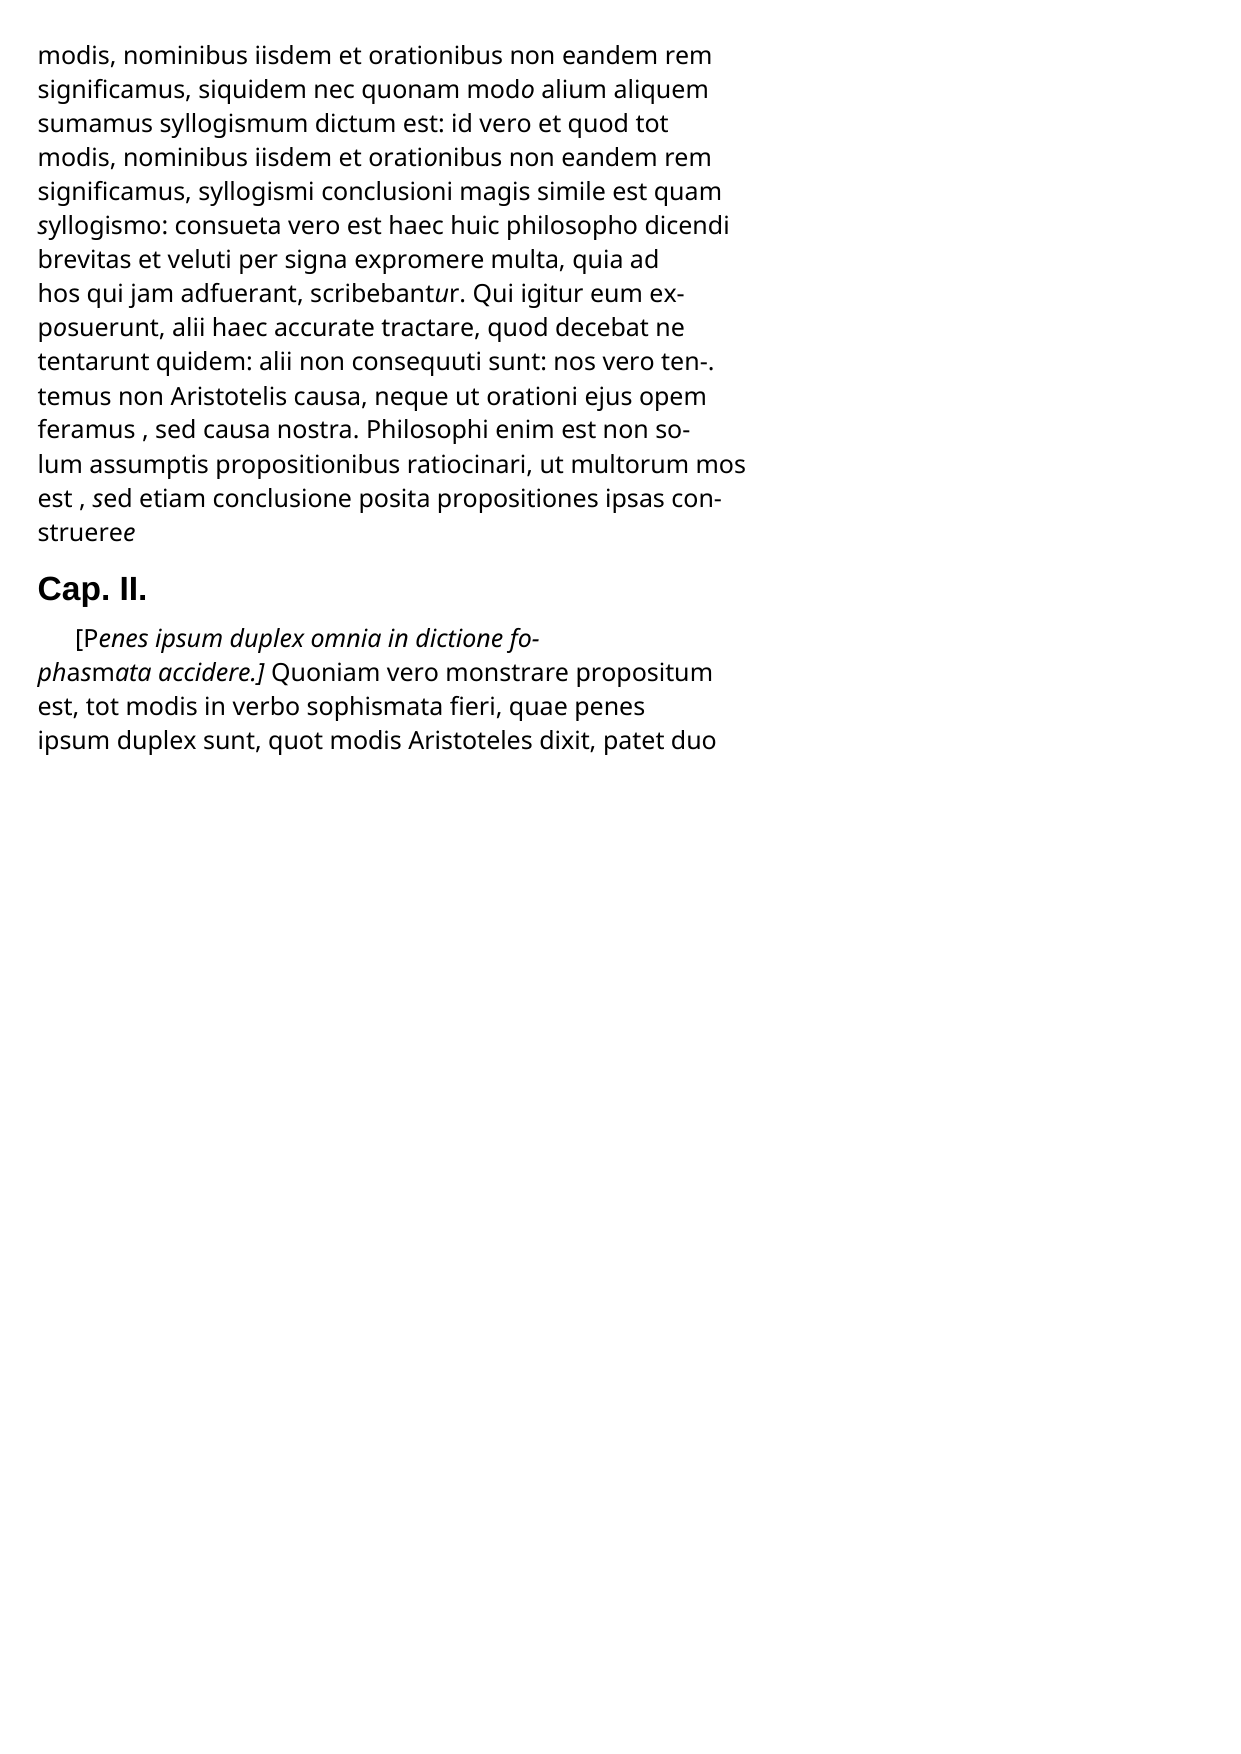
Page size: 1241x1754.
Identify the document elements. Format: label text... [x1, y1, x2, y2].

text [Penes ipsum duplex omnia in dictione fo- phasmata accidere.] Quoniam vero monstrare propositum est, tot modis in verbo sophismata fieri, quae penes ipsum duplex sunt, quot modis Aristoteles dixit, patet duo [37, 620, 1203, 757]
text modis, nominibus iisdem et orationibus non eandem rem significamus, siquidem nec quonam modo alium aliquem sumamus syllogismum dictum est: id vero et quod tot modis, nominibus iisdem et orationibus non eandem rem significamus, syllogismi conclusioni magis simile est quam syllogismo: consueta vero est haec huic philosopho dicendi brevitas et veluti per signa expromere multa, quia ad hos qui jam adfuerant, scribebantur. Qui igitur eum ex- posuerunt, alii haec accurate tractare, quod decebat ne tentarunt quidem: alii non consequuti sunt: nos vero ten-. temus non Aristotelis causa, neque ut orationi ejus opem feramus , sed causa nostra. Philosophi enim est non so- lum assumptis propositionibus ratiocinari, ut multorum mos est , sed etiam conclusione posita propositiones ipsas con- strueree [37, 37, 1203, 548]
subtitle Cap. II. [37, 569, 1203, 608]
